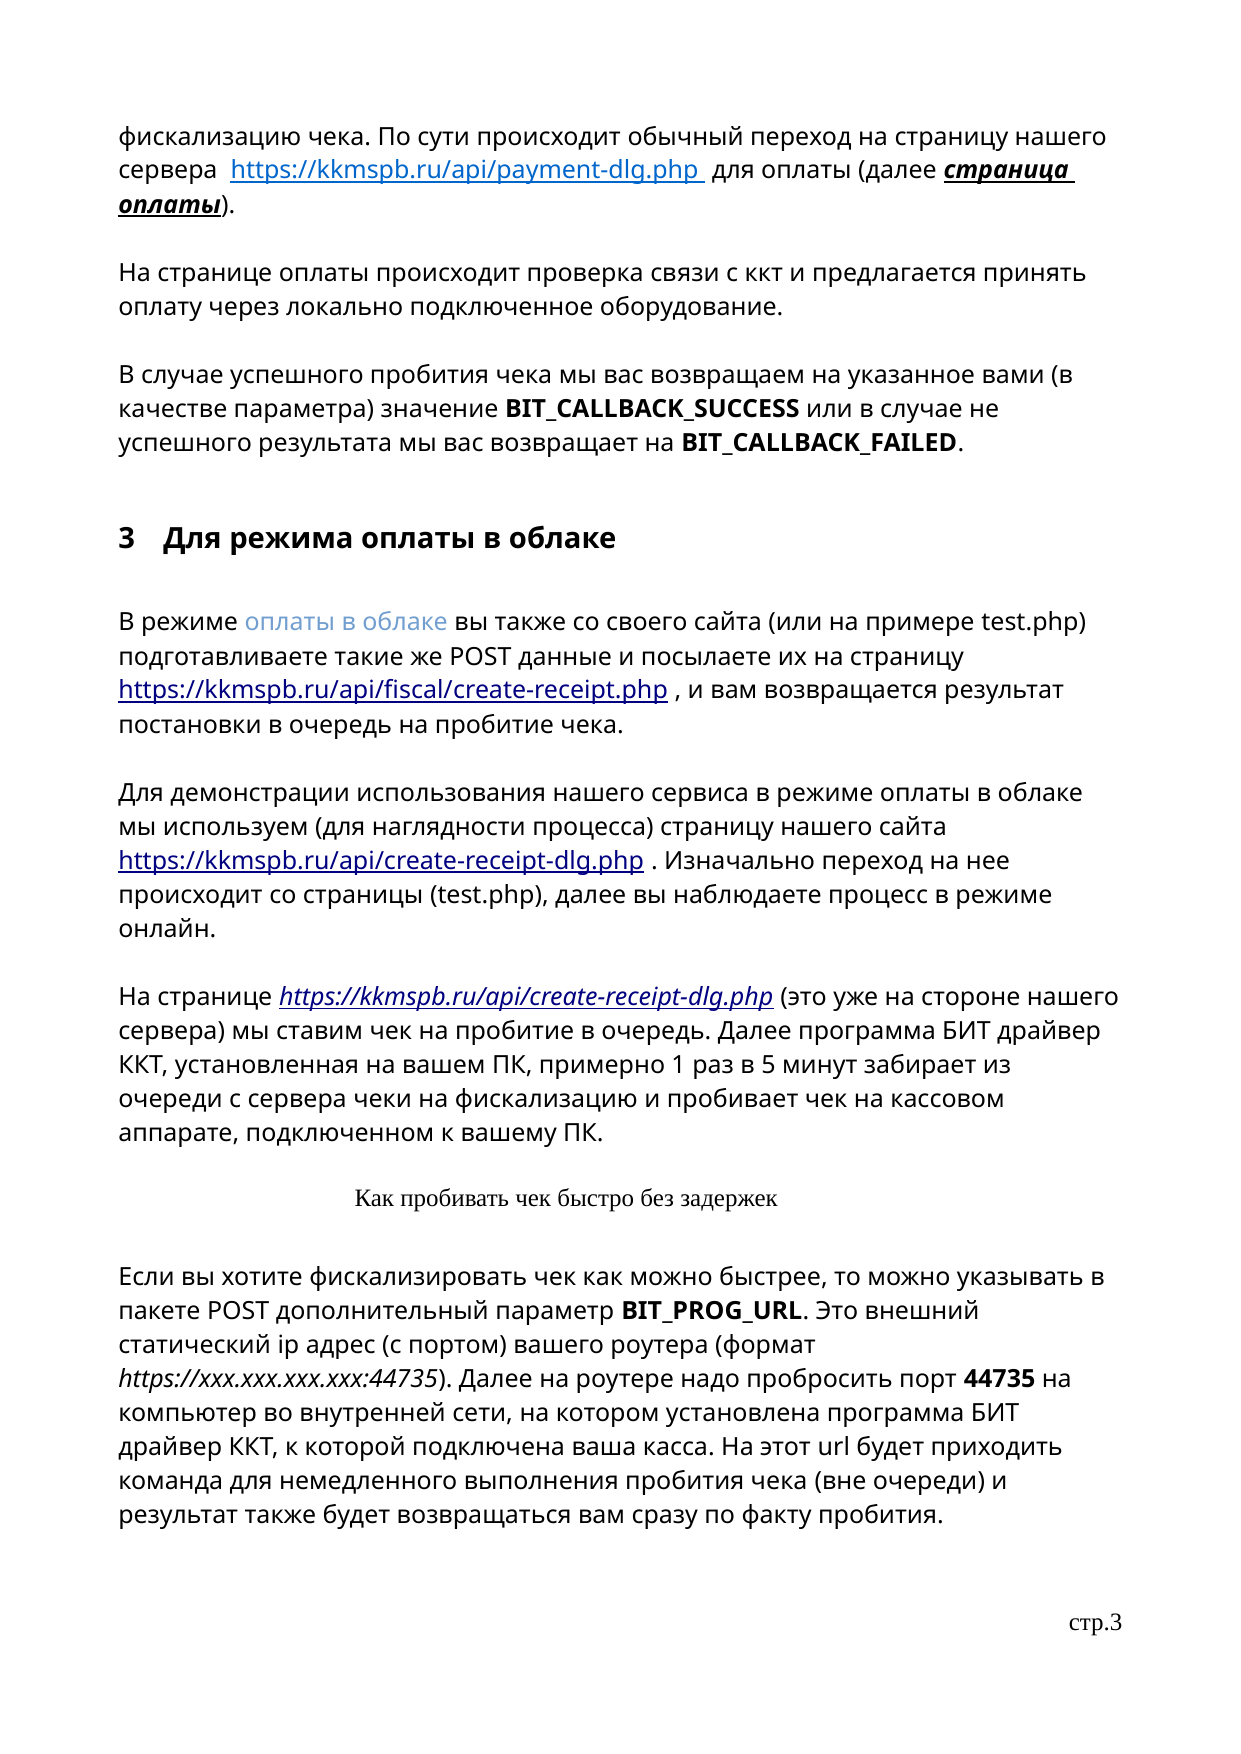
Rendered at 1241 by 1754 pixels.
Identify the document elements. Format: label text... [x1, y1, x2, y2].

text На странице оплаты происходит проверка связи с ккт и предлагается принять оплату через локально подключенное оборудование. [118, 254, 1122, 322]
text https://kkmspb.ru/api/create-receipt-dlg.php . Изначально переход на нее происходит со страницы (test.php), далее вы наблюдаете процесс в режиме онлайн. [118, 842, 1122, 945]
text Если вы хотите фискализировать чек как можно быстрее, то можно указывать в пакете POST дополнительный параметр BIT_PROG_URL. Это внешний статический ip адрес (с портом) вашего роутера (формат https://xxx.xxx.xxx.xxx:44735). Далее на роутере надо пробросить порт 44735 на компьютер во внутренней сети, на котором установлена программа БИТ драйвер ККТ, к которой подключена ваша касса. На этот url будет приходить команда для немедленного выполнения пробития чека (вне очереди) и результат также будет возвращаться вам сразу по факту пробития. [118, 1258, 1122, 1531]
subtitle Для режима оплаты в облаке [118, 518, 1122, 557]
text фискализацию чека. По сути происходит обычный переход на страницу нашего сервера https://kkmspb.ru/api/payment-dlg.php для оплаты (далее страница оплаты). [118, 118, 1122, 220]
text Для демонстрации использования нашего сервиса в режиме оплаты в облаке мы используем (для наглядности процесса) страницу нашего сайта [118, 774, 1122, 842]
text В случае успешного пробития чека мы вас возвращаем на указанное вами (в качестве параметра) значение BIT_CALLBACK_SUCCESS или в случае не успешного результата мы вас возвращает на BIT_CALLBACK_FAILED. [118, 357, 1122, 459]
text В режиме оплаты в облаке вы также со своего сайта (или на примере test.php) подготавливаете такие же POST данные и посылаете их на страницу https://kkmspb.ru/api/fiscal/create-receipt.php , и вам возвращается результат постановки в очередь на пробитие чека. [118, 604, 1122, 740]
text Как пробивать чек быстро без задержек [354, 1183, 1122, 1212]
text На странице https://kkmspb.ru/api/create-receipt-dlg.php (это уже на стороне нашего сервера) мы ставим чек на пробитие в очередь. Далее программа БИТ драйвер ККТ, установленная на вашем ПК, примерно 1 раз в 5 минут забирает из очереди с сервера чеки на фискализацию и пробивает чек на кассовом аппарате, подключенном к вашему ПК. [118, 979, 1122, 1149]
